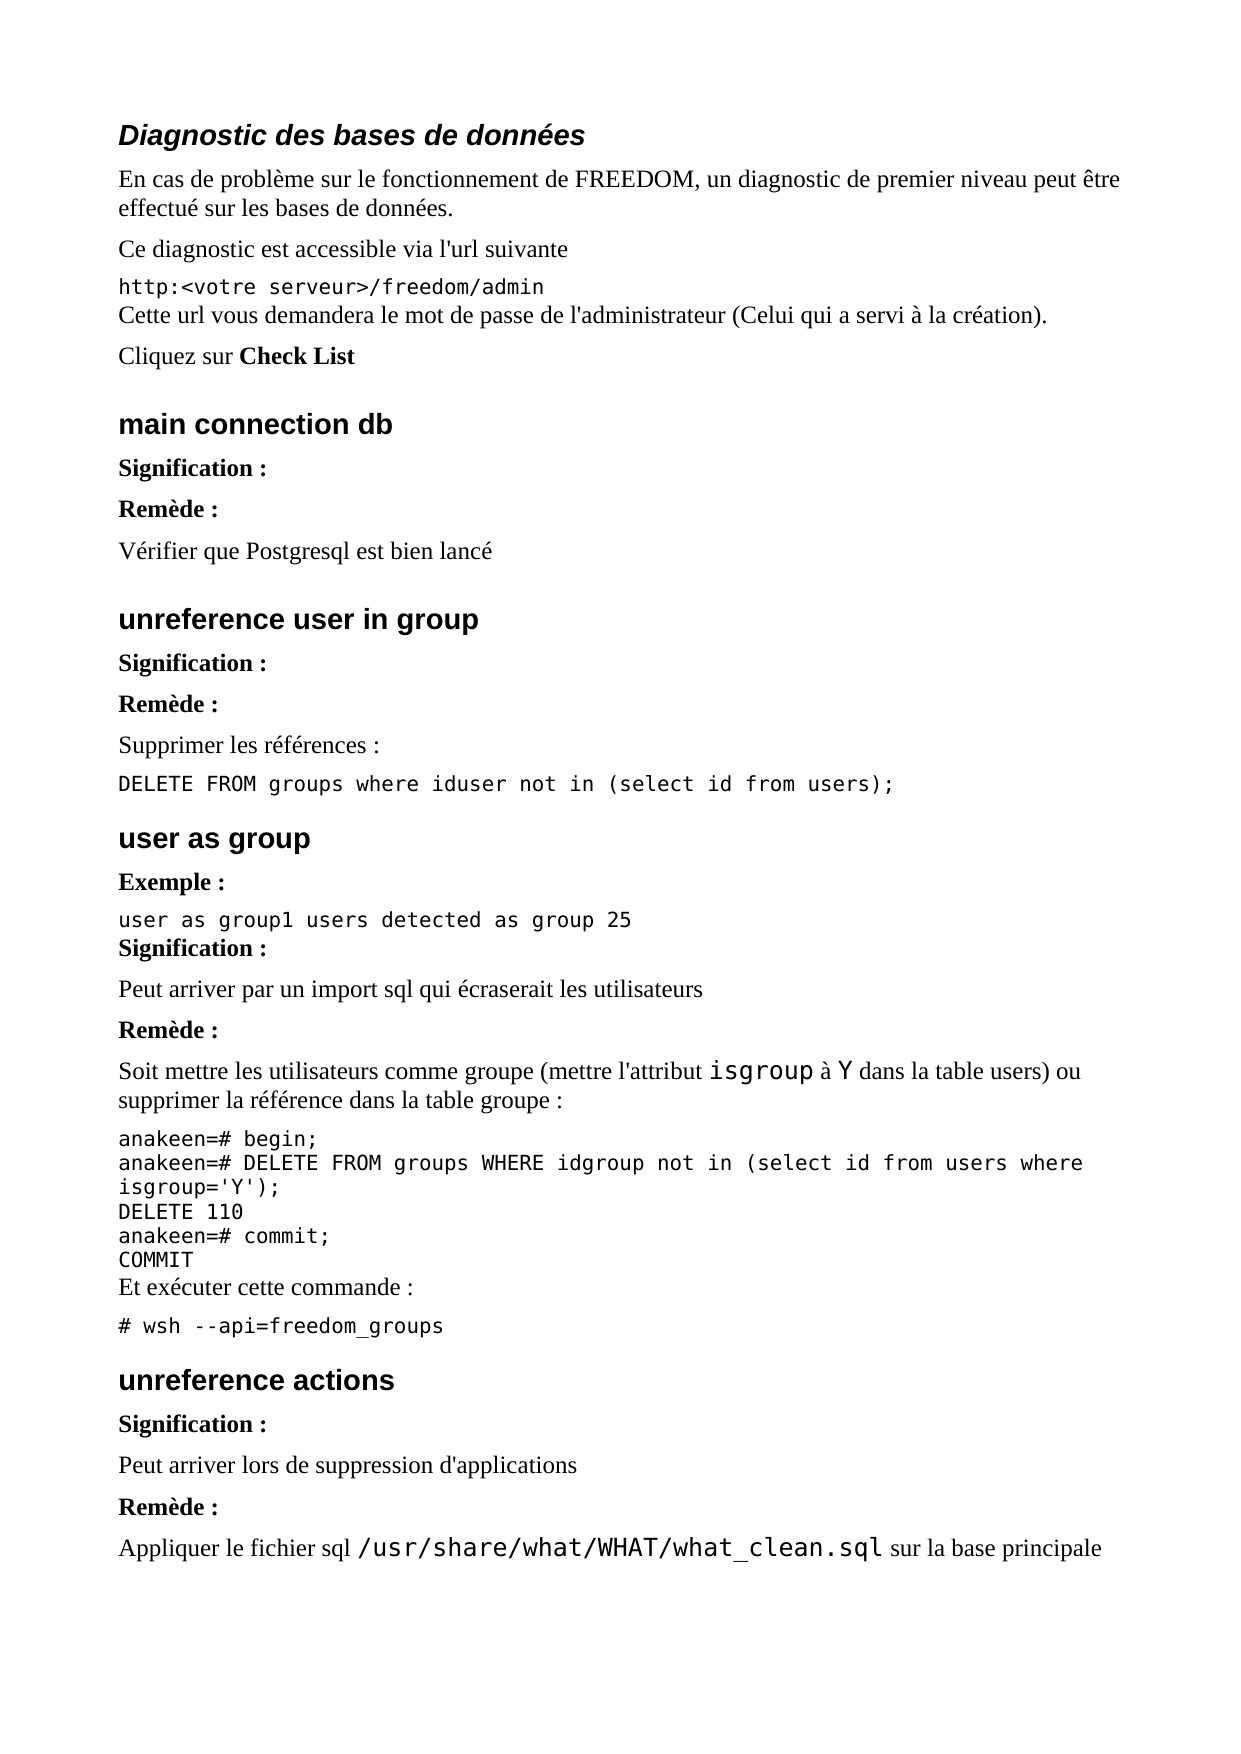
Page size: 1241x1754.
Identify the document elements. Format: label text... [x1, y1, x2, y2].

text Ce diagnostic est accessible via l'url suivante [118, 234, 1122, 263]
subtitle unreference user in group [118, 602, 1122, 636]
text Signification : [118, 1409, 1122, 1438]
text Vérifier que Postgresql est bien lancé [118, 536, 1122, 564]
text anakeen=# begin; anakeen=# DELETE FROM groups WHERE idgroup not in (select id from users where isgroup='Y'); DELETE 110 anakeen=# commit; COMMIT [118, 1127, 1122, 1272]
text Remède : [118, 689, 1122, 718]
subtitle user as group [118, 821, 1122, 854]
text Signification : [118, 648, 1122, 677]
text Signification : [118, 933, 1122, 961]
text Soit mettre les utilisateurs comme groupe (mettre l'attribut isgroup à Y dans la table users) ou supprimer la référence dans la table groupe : [118, 1056, 1122, 1114]
text Supprimer les références : [118, 731, 1122, 759]
text Appliquer le fichier sql /usr/share/what/WHAT/what_clean.sql sur la base principale [118, 1533, 1122, 1562]
text Cette url vous demandera le mot de passe de l'administrateur (Celui qui a servi à la création). [118, 300, 1122, 328]
text En cas de problème sur le fonctionnement de FREEDOM, un diagnostic de premier niveau peut être effectué sur les bases de données. [118, 164, 1122, 222]
subtitle Diagnostic des bases de données [118, 118, 1122, 152]
text Remède : [118, 1015, 1122, 1044]
text http:<votre serveur>/freedom/admin [118, 275, 1122, 300]
text Peut arriver lors de suppression d'applications [118, 1450, 1122, 1479]
text Cliquez sur Check List [118, 341, 1122, 370]
text Remède : [118, 1492, 1122, 1520]
text # wsh --api=freedom_groups [118, 1314, 1122, 1338]
text DELETE FROM groups where iduser not in (select id from users); [118, 772, 1122, 796]
text Exemple : [118, 867, 1122, 896]
subtitle main connection db [118, 407, 1122, 441]
text Remède : [118, 494, 1122, 523]
text user as group1 users detected as group 25 [118, 908, 1122, 933]
text Et exécuter cette commande : [118, 1272, 1122, 1301]
text Signification : [118, 453, 1122, 482]
subtitle unreference actions [118, 1363, 1122, 1397]
text Peut arriver par un import sql qui écraserait les utilisateurs [118, 974, 1122, 1003]
